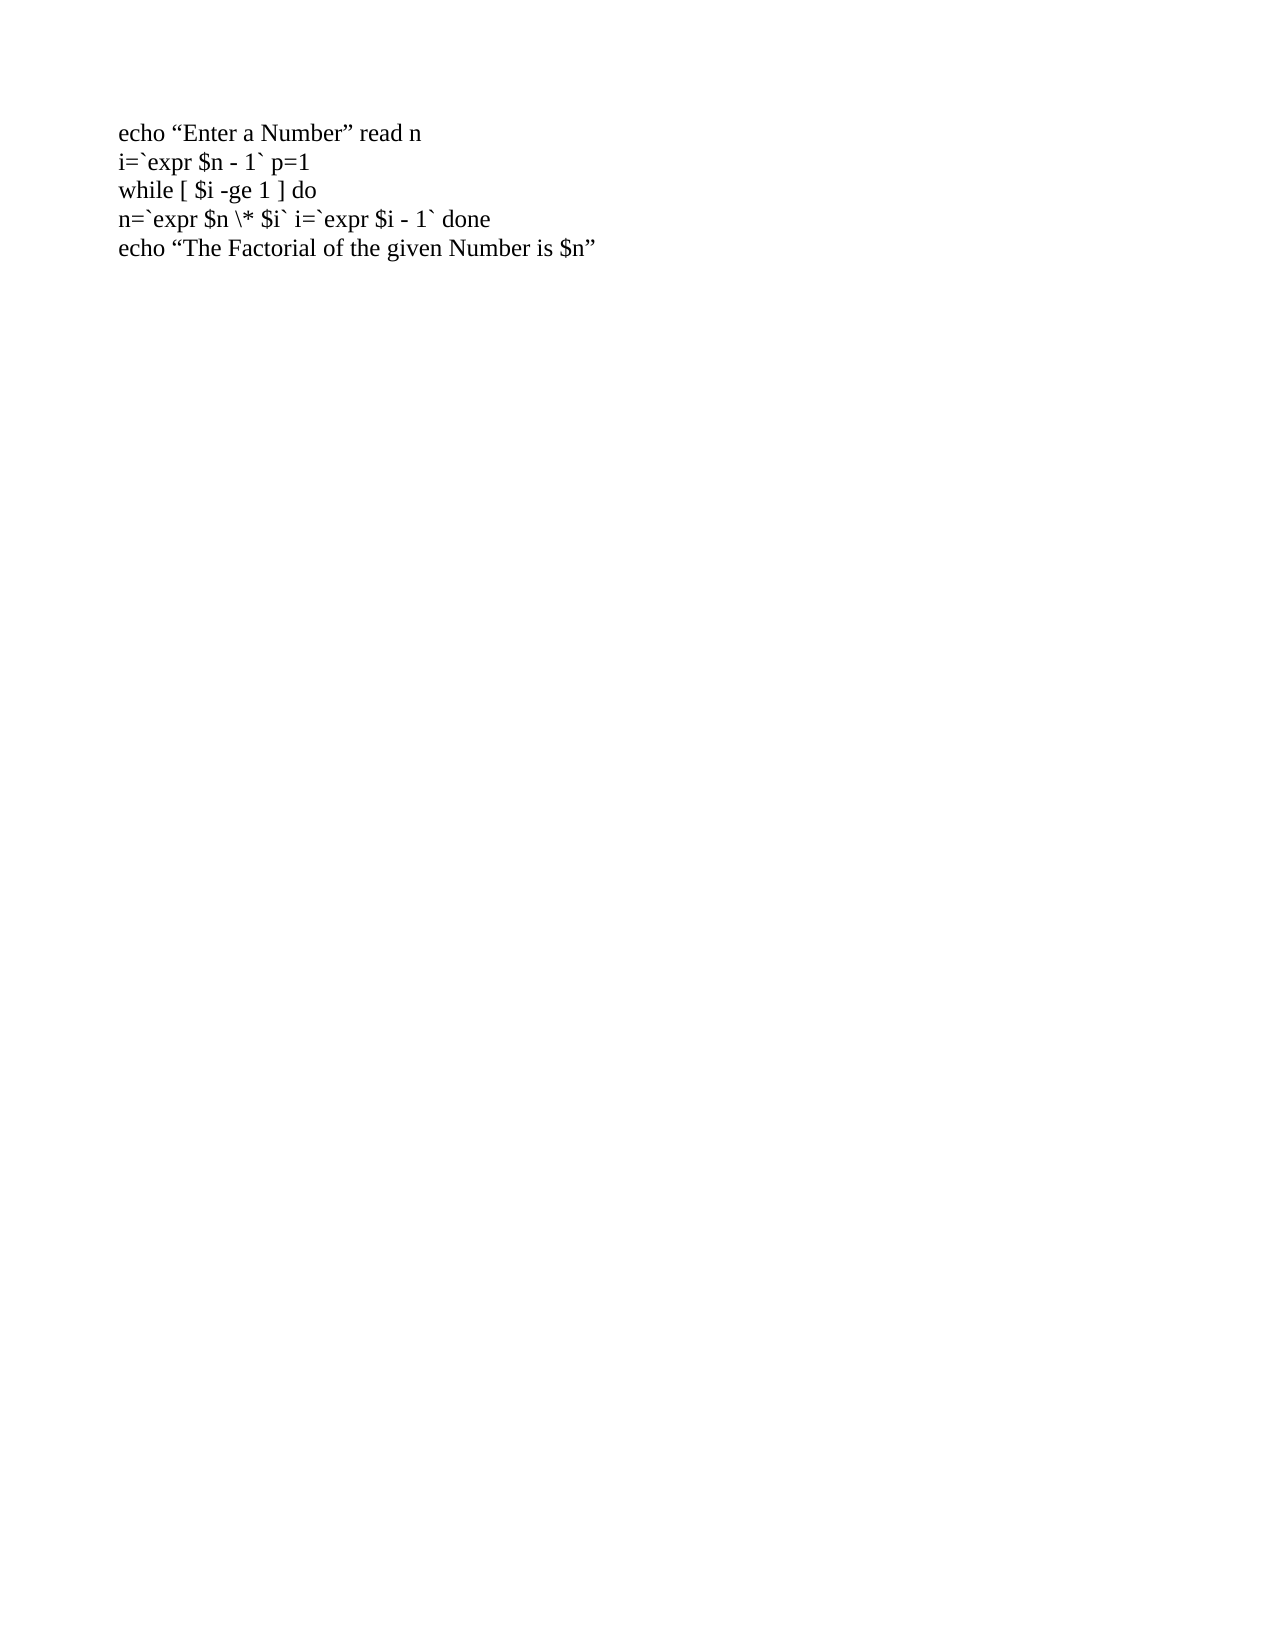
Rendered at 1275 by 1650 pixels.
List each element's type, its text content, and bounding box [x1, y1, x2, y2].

text echo “The Factorial of the given Number is $n” [118, 233, 1157, 262]
text i=`expr $n - 1` p=1 [118, 147, 1157, 176]
text echo “Enter a Number” read n [118, 118, 1157, 147]
text n=`expr $n \* $i` i=`expr $i - 1` done [118, 204, 1157, 233]
text while [ $i -ge 1 ] do [118, 176, 1157, 204]
